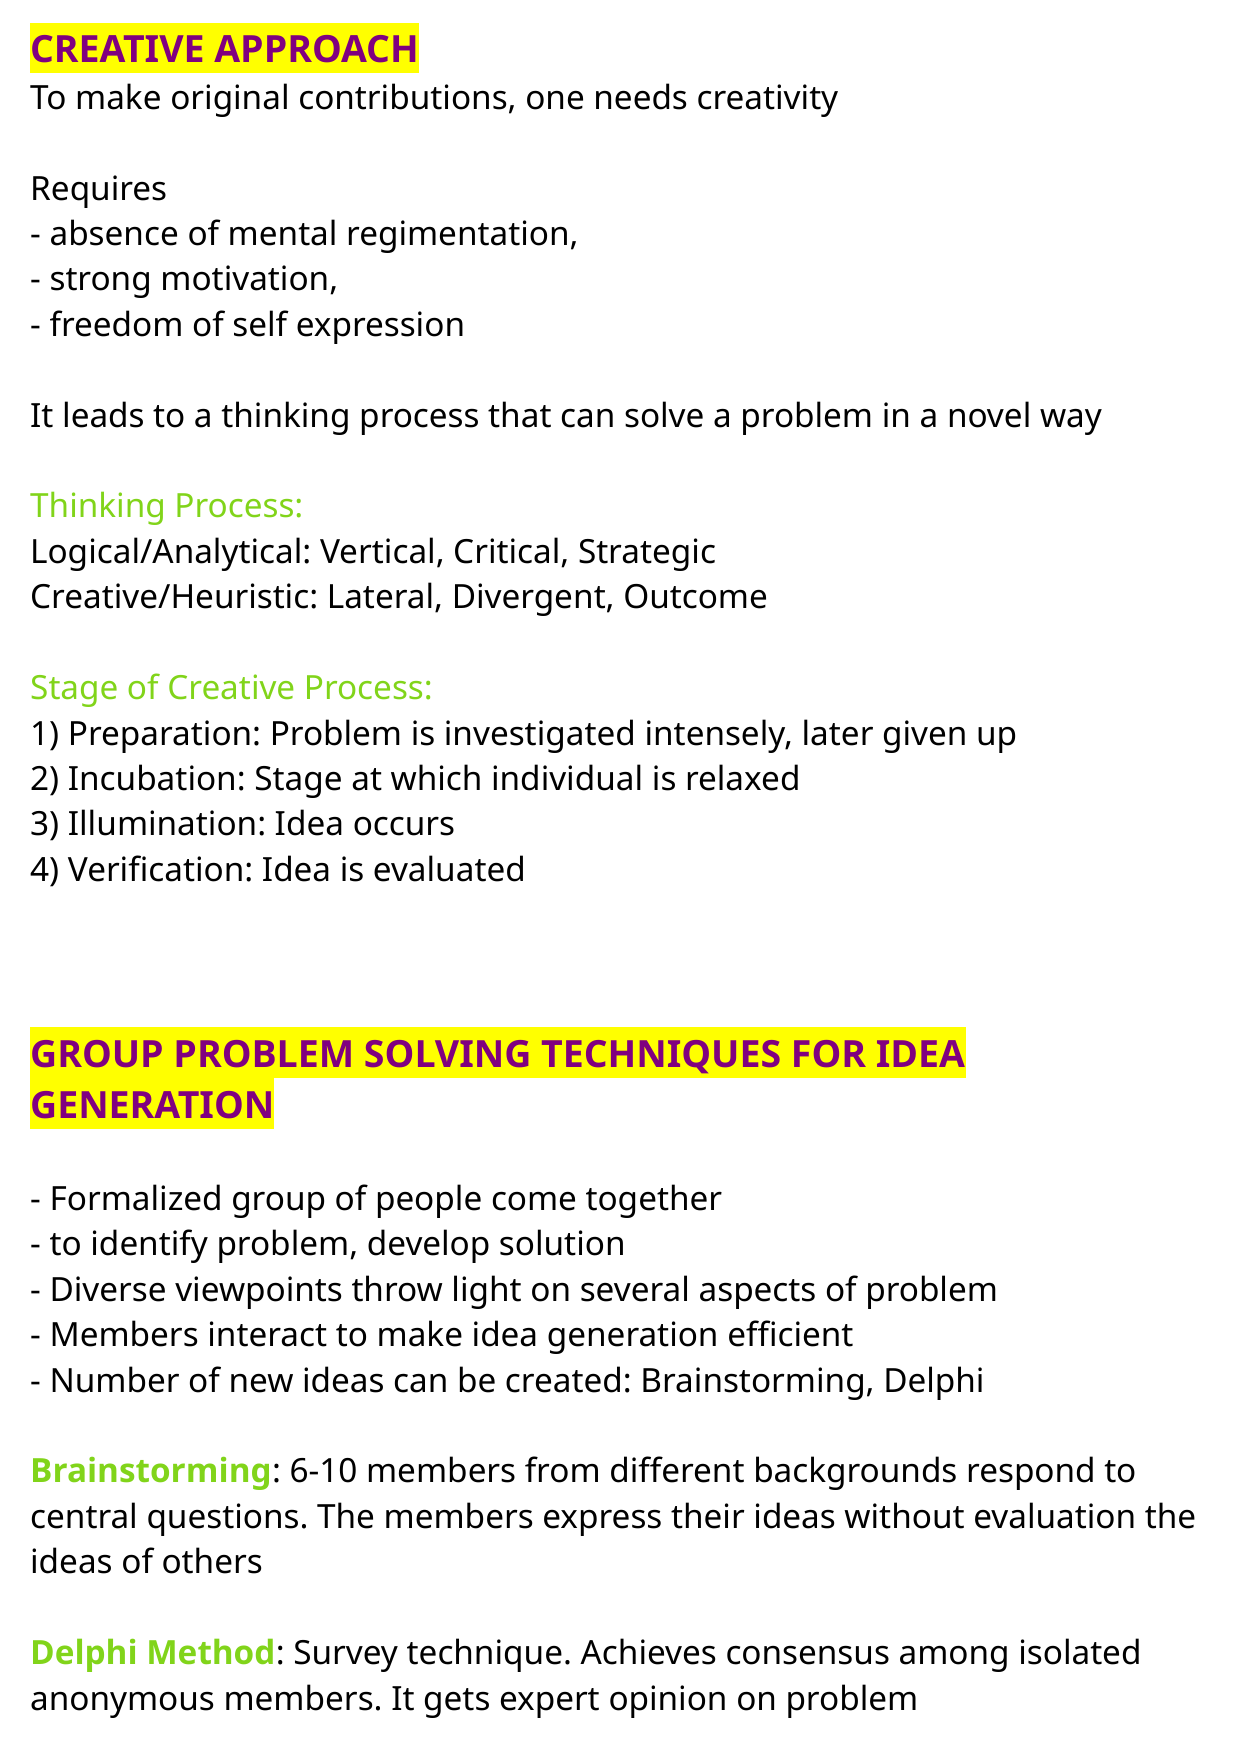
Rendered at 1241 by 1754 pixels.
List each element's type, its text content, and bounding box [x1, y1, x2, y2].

subtitle Requires [30, 164, 1211, 210]
subtitle Thinking Process: [30, 482, 1211, 528]
subtitle - absence of mental regimentation, [30, 210, 1211, 255]
subtitle 2) Incubation: Stage at which individual is relaxed [30, 755, 1211, 800]
subtitle - freedom of self expression [30, 301, 1211, 346]
subtitle - Number of new ideas can be created: Brainstorming, Delphi [30, 1356, 1211, 1402]
subtitle To make original contributions, one needs creativity [30, 73, 1211, 119]
subtitle Logical/Analytical: Vertical, Critical, Strategic [30, 528, 1211, 573]
subtitle 3) Illumination: Idea occurs [30, 800, 1211, 846]
subtitle - strong motivation, [30, 255, 1211, 301]
subtitle 4) Verification: Idea is evaluated [30, 846, 1211, 891]
subtitle CREATIVE APPROACH [30, 22, 1211, 73]
subtitle GROUP PROBLEM SOLVING TECHNIQUES FOR IDEA GENERATION [30, 1027, 1211, 1129]
subtitle Stage of Creative Process: [30, 664, 1211, 709]
subtitle - to identify problem, develop solution [30, 1220, 1211, 1266]
subtitle Brainstorming: 6-10 members from different backgrounds respond to central questions. The members express their ideas without evaluation the ideas of others [30, 1447, 1211, 1583]
subtitle - Members interact to make idea generation efficient [30, 1311, 1211, 1356]
subtitle It leads to a thinking process that can solve a problem in a novel way [30, 391, 1211, 437]
subtitle - Diverse viewpoints throw light on several aspects of problem [30, 1266, 1211, 1311]
subtitle 1) Preparation: Problem is investigated intensely, later given up [30, 709, 1211, 755]
subtitle Delphi Method: Survey technique. Achieves consensus among isolated anonymous members. It gets expert opinion on problem [30, 1629, 1211, 1720]
subtitle Creative/Heuristic: Lateral, Divergent, Outcome [30, 573, 1211, 618]
subtitle - Formalized group of people come together [30, 1175, 1211, 1220]
